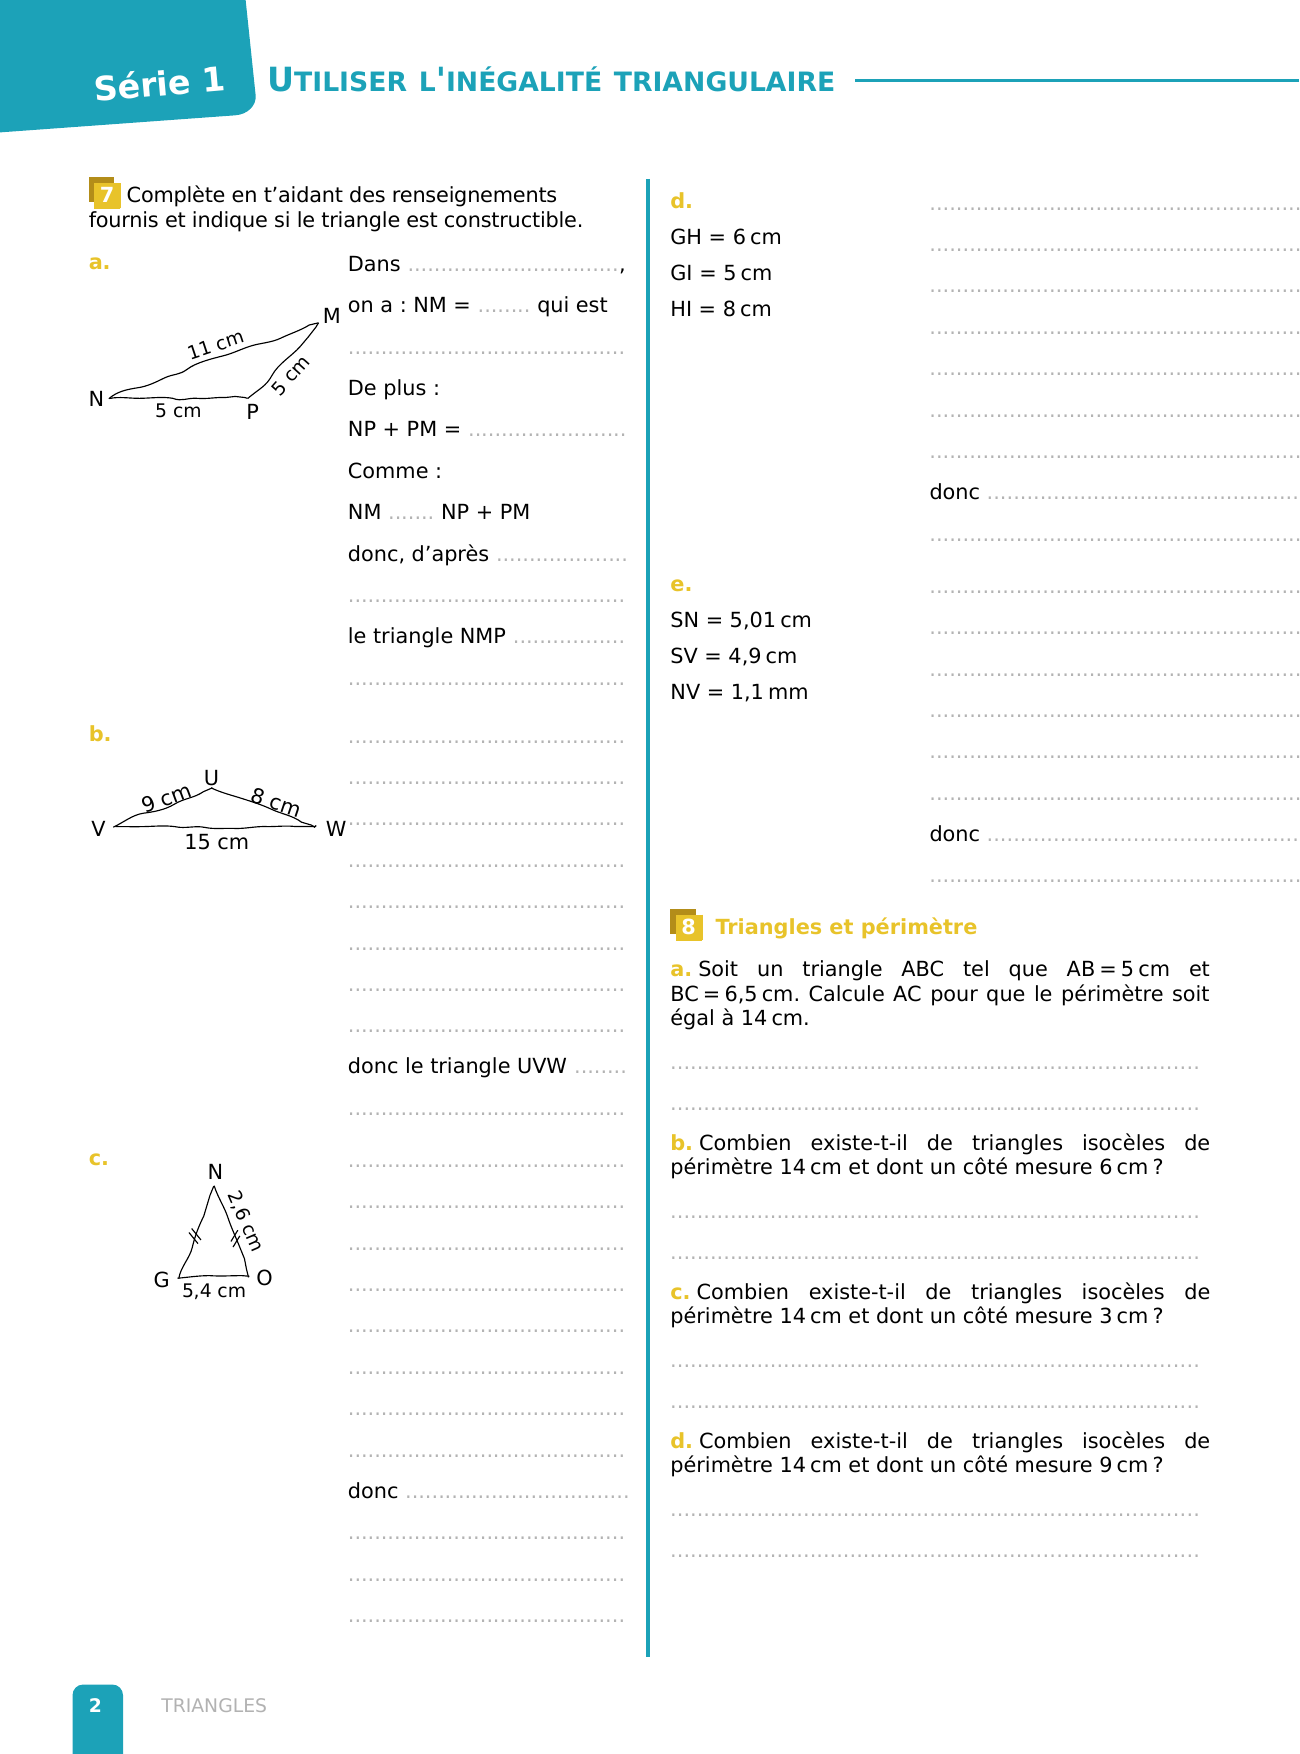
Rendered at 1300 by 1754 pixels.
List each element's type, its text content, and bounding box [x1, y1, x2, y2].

subtitle Combien existe-t-il de triangles isocèles de périmètre 14 cm et dont un côté mesure 9 cm ? [670, 1429, 1211, 1477]
table_cell [89, 1135, 348, 1642]
table_header Dans ................................, on a : NM = ........ qui est .......................................... De plus : NP + PM = ........................ Comme : NM ....... NP + PM donc, d’après .................... .......................................... le triangle NMP ................. .......................................... [348, 239, 632, 710]
table_cell .......................................... .......................................... .......................................... .......................................... .......................................... .......................................... .......................................... .......................................... donc le triangle UVW ........ .......................................... [348, 710, 632, 1134]
table_cell SN = 5,01 cm SV = 4,9 cm NV = 1,1 mm [670, 560, 929, 891]
table_cell [89, 710, 348, 1134]
table_cell .......................................... .......................................... .......................................... .......................................... .......................................... .......................................... .......................................... .......................................... donc ...................................................................................................................... .......................................... [348, 1135, 632, 1642]
table_cell GH = 6 cm GI = 5 cm HI = 8 cm [670, 177, 929, 560]
table_header [89, 239, 348, 710]
subtitle Combien existe-t-il de triangles isocèles de périmètre 14 cm et dont un côté mesure 3 cm ? [670, 1280, 1211, 1328]
subtitle Combien existe-t-il de triangles isocèles de périmètre 14 cm et dont un côté mesure 6 cm ? [670, 1131, 1211, 1179]
table_cell donc [929, 560, 1213, 891]
table_cell donc [929, 177, 1213, 560]
subtitle Triangles et périmètre [696, 909, 1211, 940]
subtitle Complète en t’aidant des renseignements fournis et indique si le triangle est constructible. [88, 177, 629, 232]
subtitle Soit un triangle ABC tel que AB = 5 cm et BC = 6,5 cm. Calcule AC pour que le périmètre soit égal à 14 cm. [670, 957, 1211, 1030]
